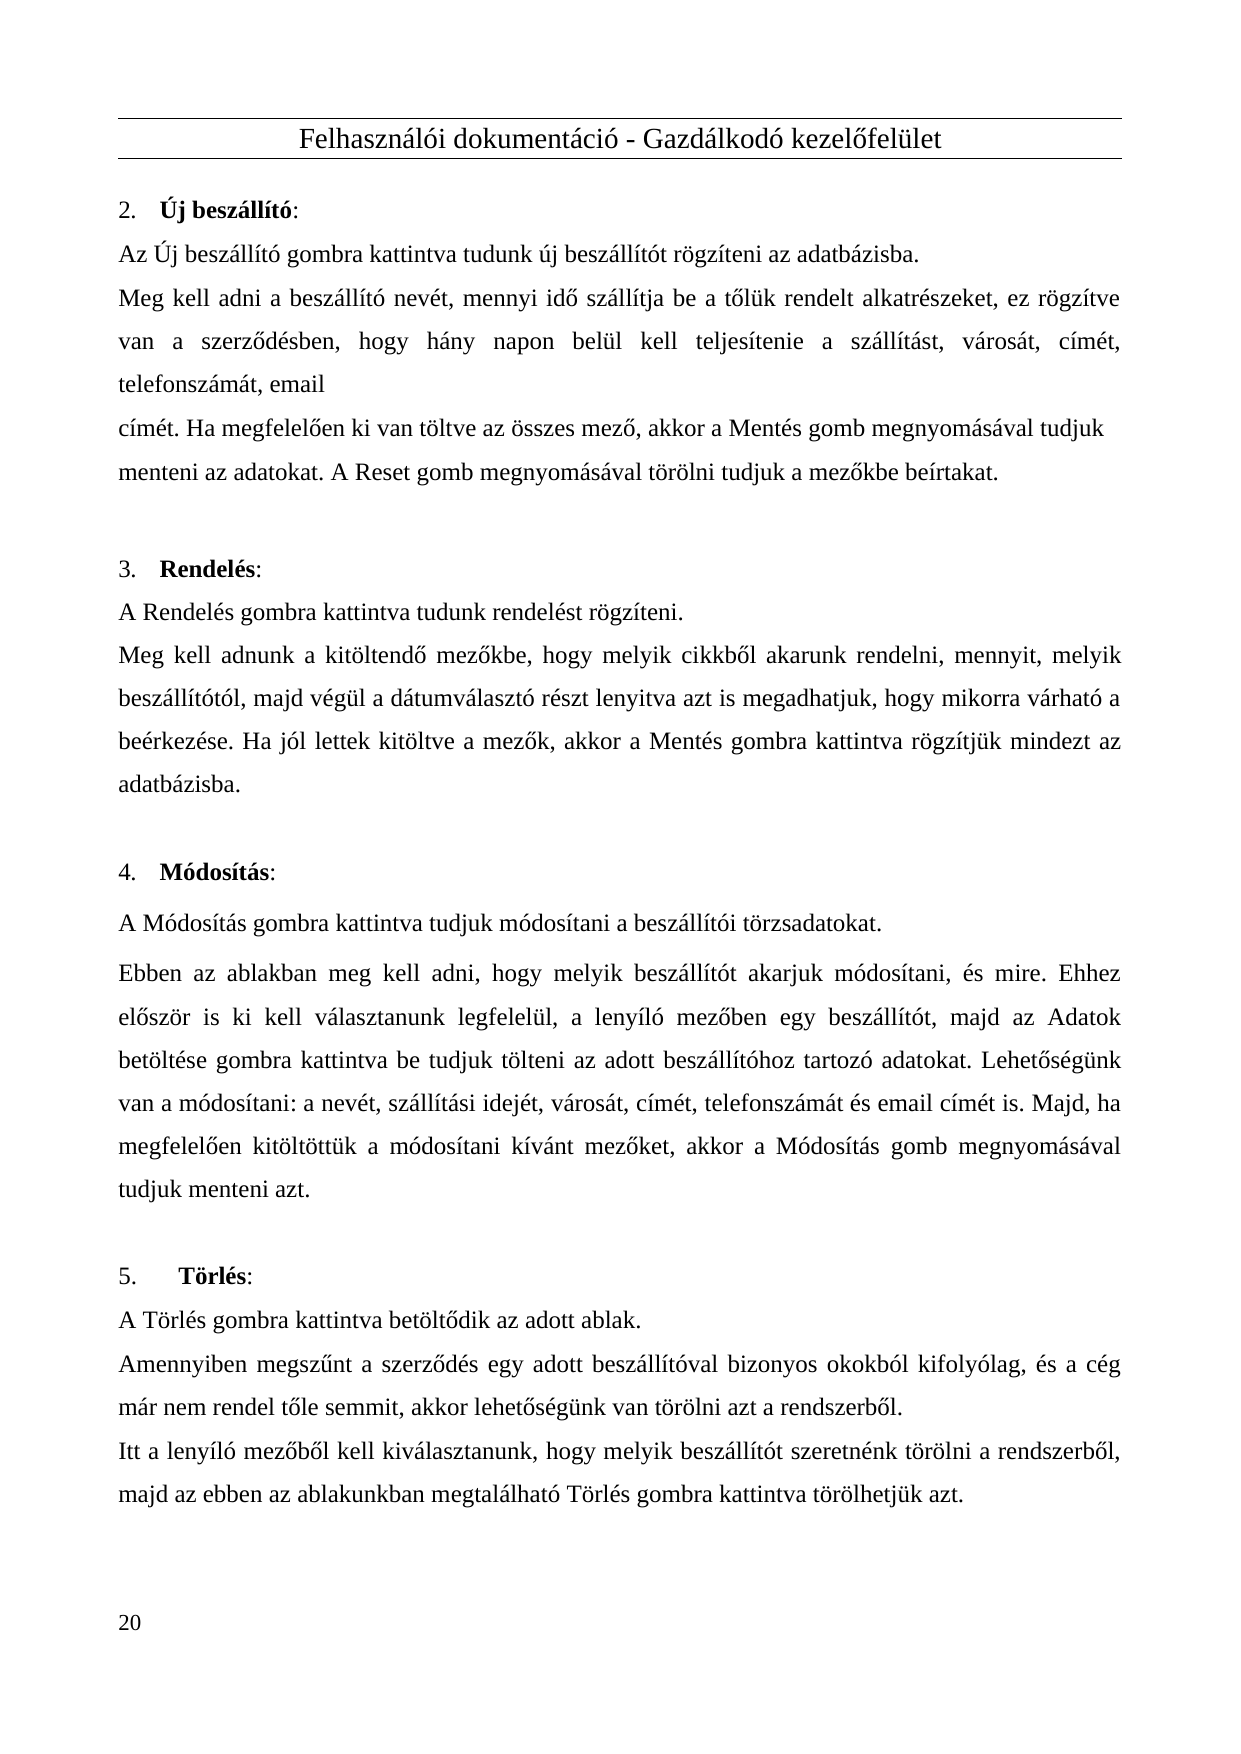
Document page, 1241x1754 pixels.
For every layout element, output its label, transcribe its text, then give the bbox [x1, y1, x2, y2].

text Amennyiben megszűnt a szerződés egy adott beszállítóval bizonyos okokból kifolyólag, és a cég már nem rendel tőle semmit, akkor lehetőségünk van törölni azt a rendszerből. [118, 1349, 1122, 1421]
text menteni az adatokat. A Reset gomb megnyomásával törölni tudjuk a mezőkbe beírtakat. [118, 457, 1122, 486]
text Az Új beszállító gombra kattintva tudunk új beszállítót rögzíteni az adatbázisba. [118, 239, 1122, 268]
text A Módosítás gombra kattintva tudjuk módosítani a beszállítói törzsadatokat. [118, 908, 1122, 936]
list Rendelés: [118, 554, 1122, 583]
text címét. Ha megfelelően ki van töltve az összes mező, akkor a Mentés gomb megnyomásával tudjuk [118, 413, 1122, 442]
list Törlés: [118, 1261, 1122, 1290]
text A Törlés gombra kattintva betöltődik az adott ablak. [118, 1305, 1122, 1334]
list Új beszállító: [118, 195, 1122, 224]
text Itt a lenyíló mezőből kell kiválasztanunk, hogy melyik beszállítót szeretnénk törölni a rendszerből, majd az ebben az ablakunkban megtalálható Törlés gombra kattintva törölhetjük azt. [118, 1436, 1122, 1508]
text Ebben az ablakban meg kell adni, hogy melyik beszállítót akarjuk módosítani, és mire. Ehhez először is ki kell választanunk legfelelül, a lenyíló mezőben egy beszállítót, majd az Adatok betöltése gombra kattintva be tudjuk tölteni az adott beszállítóhoz tartozó adatokat. Lehetőségünk van a módosítani: a nevét, szállítási idejét, városát, címét, telefonszámát és email címét is. Majd, ha megfelelően kitöltöttük a módosítani kívánt mezőket, akkor a Módosítás gomb megnyomásával tudjuk menteni azt. [118, 958, 1122, 1203]
text Meg kell adni a beszállító nevét, mennyi idő szállítja be a tőlük rendelt alkatrészeket, ez rögzítve van a szerződésben, hogy hány napon belül kell teljesítenie a szállítást, városát, címét, telefonszámát, email [118, 283, 1122, 398]
text Meg kell adnunk a kitöltendő mezőkbe, hogy melyik cikkből akarunk rendelni, mennyit, melyik beszállítótól, majd végül a dátumválasztó részt lenyitva azt is megadhatjuk, hogy mikorra várható a beérkezése. Ha jól lettek kitöltve a mezők, akkor a Mentés gombra kattintva rögzítjük mindezt az adatbázisba. [118, 640, 1122, 798]
list Módosítás: [118, 857, 1122, 886]
text A Rendelés gombra kattintva tudunk rendelést rögzíteni. [118, 597, 1122, 626]
